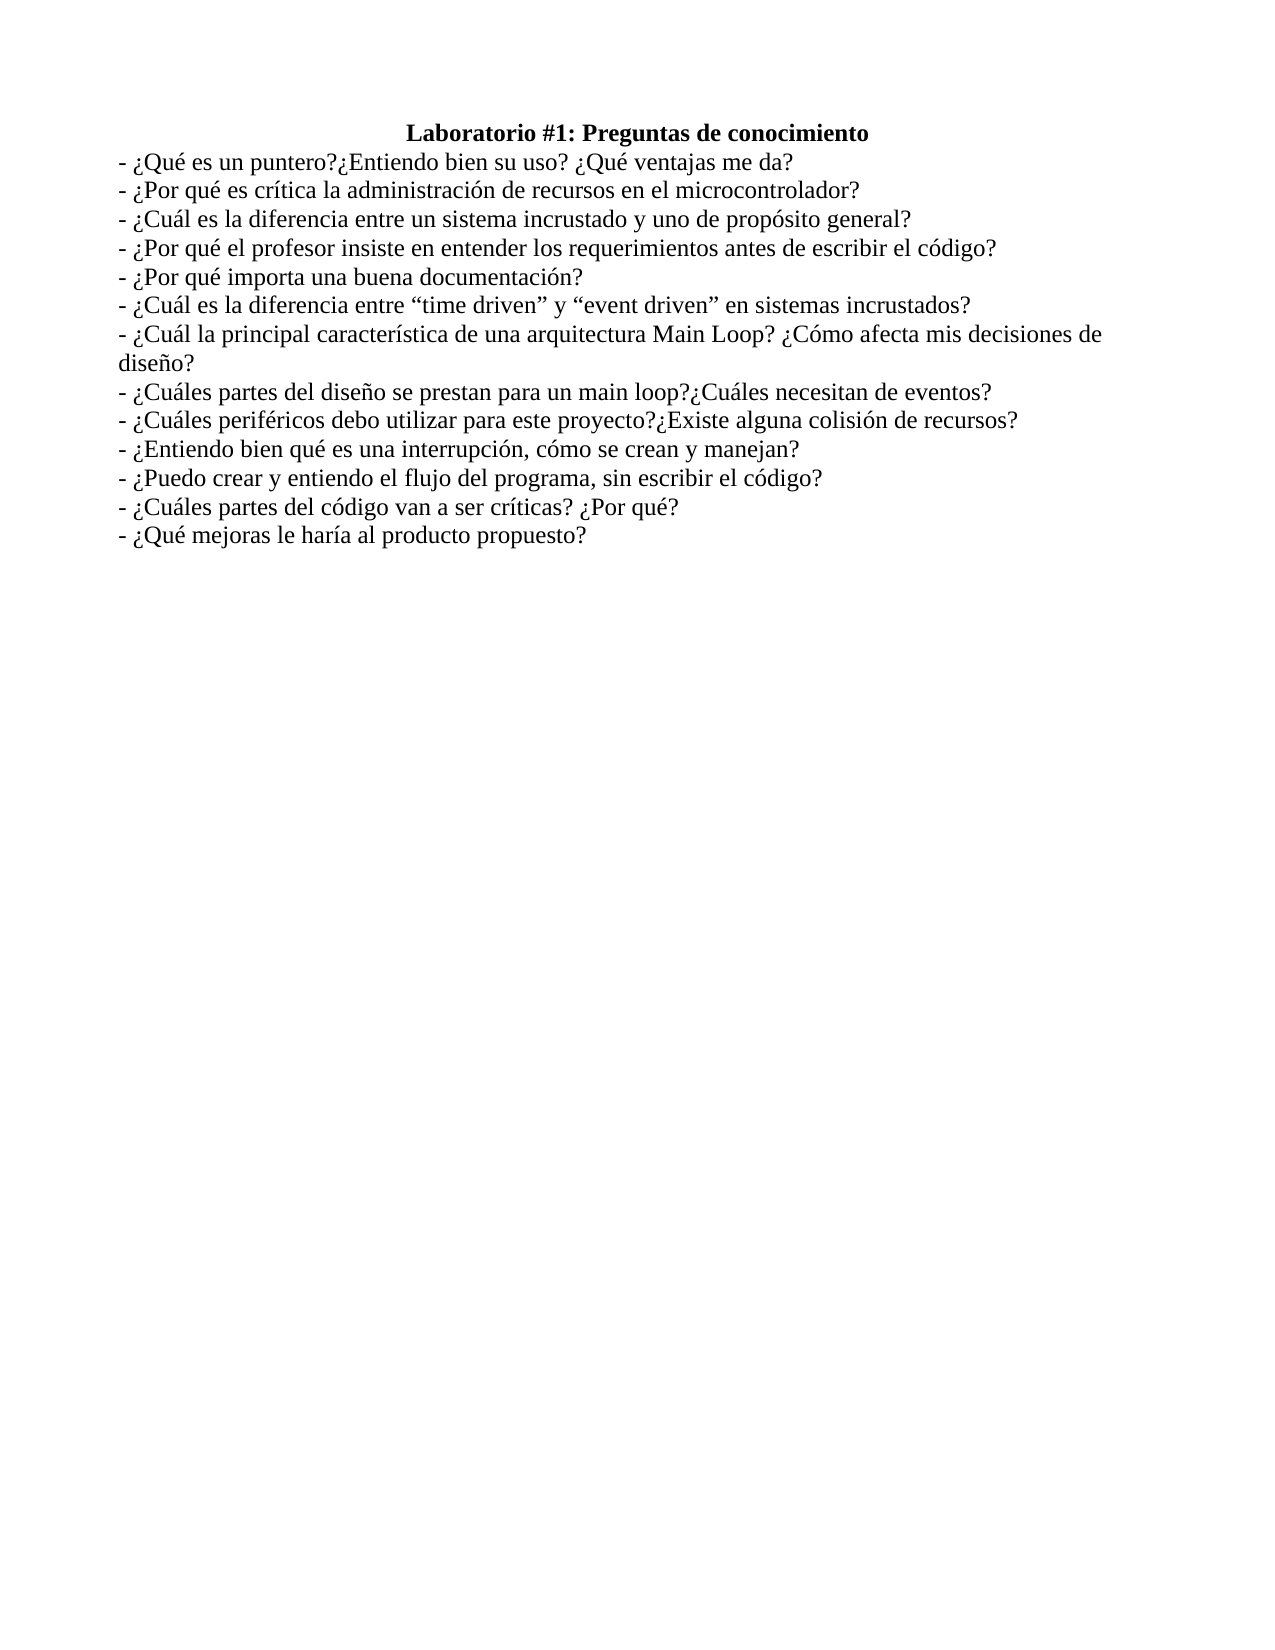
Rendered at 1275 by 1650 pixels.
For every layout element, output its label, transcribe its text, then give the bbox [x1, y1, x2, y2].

text - ¿Cuáles partes del diseño se prestan para un main loop?¿Cuáles necesitan de eventos? [118, 377, 1157, 406]
text - ¿Entiendo bien qué es una interrupción, cómo se crean y manejan? [118, 434, 1157, 463]
text - ¿Por qué el profesor insiste en entender los requerimientos antes de escribir el código? [118, 233, 1157, 262]
text - ¿Cuál es la diferencia entre “time driven” y “event driven” en sistemas incrustados? [118, 291, 1157, 319]
text - ¿Por qué importa una buena documentación? [118, 262, 1157, 291]
text - ¿Cuáles partes del código van a ser críticas? ¿Por qué? [118, 492, 1157, 521]
text - ¿Cuáles periféricos debo utilizar para este proyecto?¿Existe alguna colisión de recursos? [118, 406, 1157, 434]
text - ¿Qué es un puntero?¿Entiendo bien su uso? ¿Qué ventajas me da? [118, 147, 1157, 176]
text - ¿Cuál la principal característica de una arquitectura Main Loop? ¿Cómo afecta mis decisiones de diseño? [118, 319, 1157, 377]
text - ¿Qué mejoras le haría al producto propuesto? [118, 521, 1157, 549]
text - ¿Puedo crear y entiendo el flujo del programa, sin escribir el código? [118, 463, 1157, 492]
text Laboratorio #1: Preguntas de conocimiento [118, 118, 1157, 147]
text - ¿Cuál es la diferencia entre un sistema incrustado y uno de propósito general? [118, 204, 1157, 233]
text - ¿Por qué es crítica la administración de recursos en el microcontrolador? [118, 176, 1157, 204]
